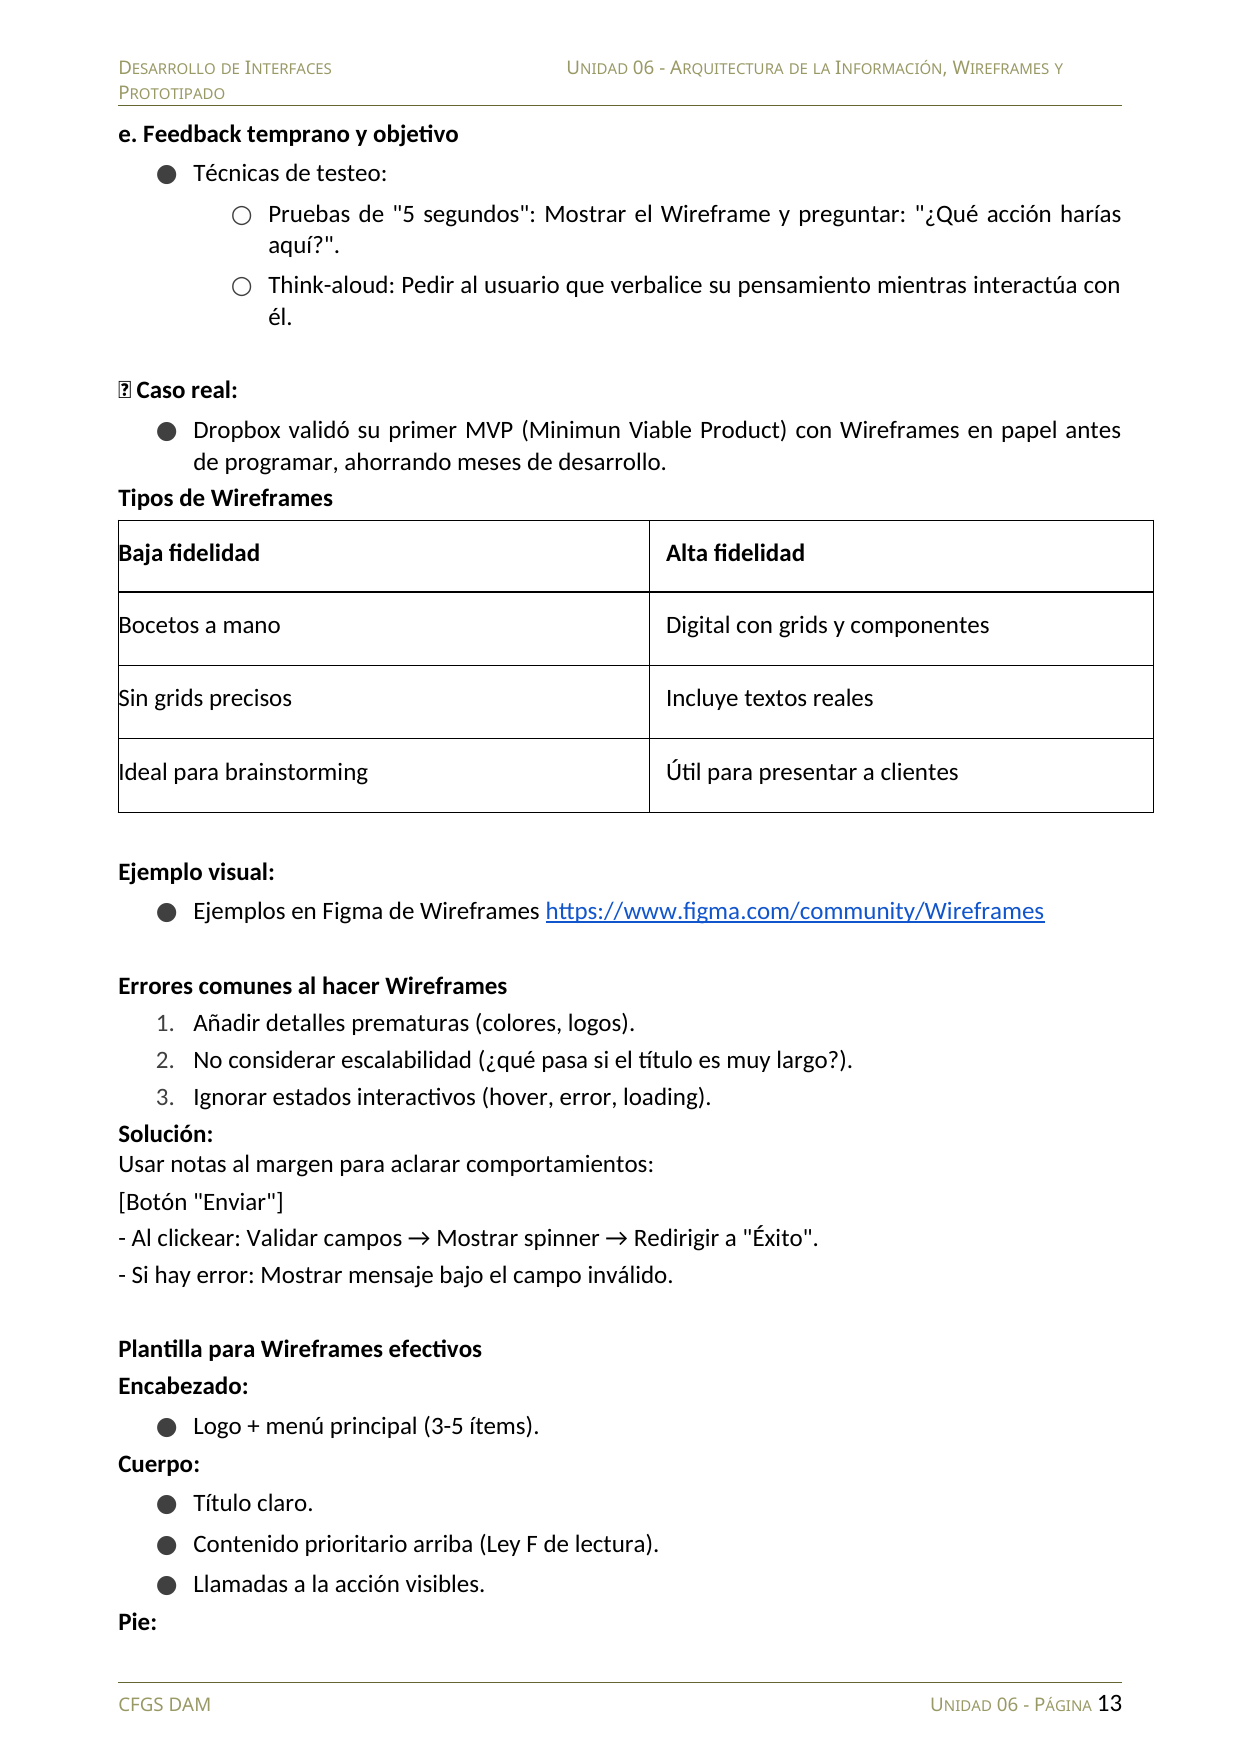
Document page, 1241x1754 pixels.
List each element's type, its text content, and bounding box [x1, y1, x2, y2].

text Solución: Usar notas al margen para aclarar comportamientos: [118, 1118, 1122, 1179]
text Ejemplo visual: [118, 856, 1122, 886]
table_cell Sin grids precisos [119, 666, 649, 738]
text Plantilla para Wireframes efectivos [118, 1333, 1122, 1364]
list Ejemplos en Figma de Wireframes https://www.figma.com/community/Wireframes [156, 893, 1122, 927]
text Cuerpo: [118, 1448, 1122, 1478]
text Encabezado: [118, 1371, 1122, 1401]
list Título claro. [156, 1485, 1122, 1519]
table_header Alta fidelidad [650, 521, 1153, 591]
list Pruebas de "5 segundos": Mostrar el Wireframe y preguntar: "¿Qué acción harías aquí?". [231, 196, 1122, 260]
text Pie: [118, 1607, 1122, 1637]
text [Botón "Enviar"] [118, 1186, 1122, 1216]
list Añadir detalles prematuras (colores, logos). [156, 1007, 1122, 1038]
list Contenido prioritario arriba (Ley F de lectura). [156, 1526, 1122, 1559]
list Llamadas a la acción visibles. [156, 1566, 1122, 1600]
text - Si hay error: Mostrar mensaje bajo el campo inválido. [118, 1259, 1122, 1290]
text e. Feedback temprano y objetivo [118, 118, 1122, 148]
table_cell Incluye textos reales [650, 666, 1153, 738]
list No considerar escalabilidad (¿qué pasa si el título es muy largo?). [156, 1044, 1122, 1075]
table_cell Digital con grids y componentes [650, 593, 1153, 665]
list Think-aloud: Pedir al usuario que verbalice su pensamiento mientras interactúa con él. [231, 267, 1122, 331]
list Logo + menú principal (3-5 ítems). [156, 1407, 1122, 1442]
text Errores comunes al hacer Wireframes [118, 970, 1122, 1001]
table_cell Bocetos a mano [119, 593, 649, 665]
text Tipos de Wireframes [118, 483, 1122, 513]
table_cell Ideal para brainstorming [119, 739, 649, 812]
list Ignorar estados interactivos (hover, error, loading). [156, 1081, 1122, 1112]
list Dropbox validó su primer MVP (Minimun Viable Product) con Wireframes en papel antes de programar, ahorrando meses de desarrollo. [156, 412, 1122, 476]
text - Al clickear: Validar campos → Mostrar spinner → Redirigir a "Éxito". [118, 1223, 1122, 1253]
table_cell Útil para presentar a clientes [650, 739, 1153, 812]
table_header Baja fidelidad [119, 521, 649, 591]
text 💡 Caso real: [118, 374, 1122, 405]
list Técnicas de testeo: [156, 155, 1122, 189]
